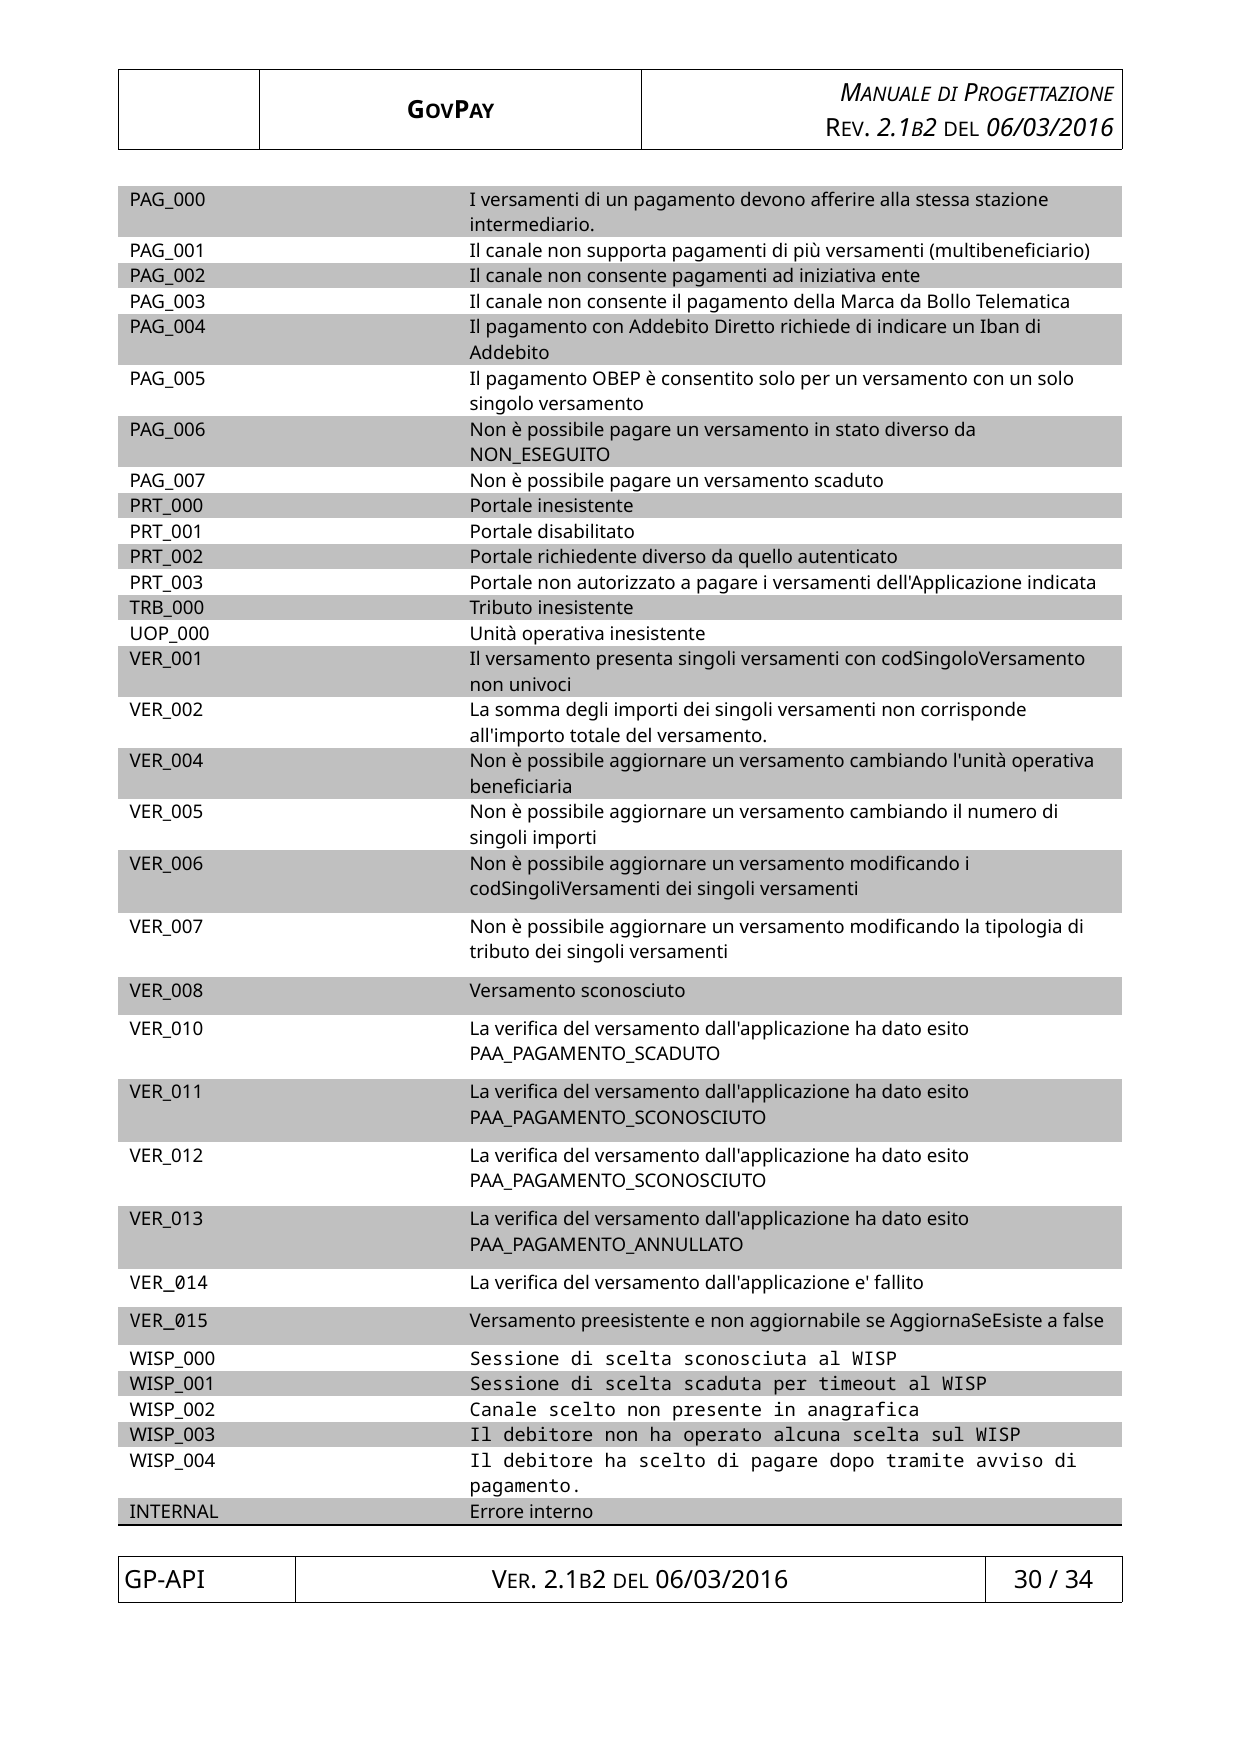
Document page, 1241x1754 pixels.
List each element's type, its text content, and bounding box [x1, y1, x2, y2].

table_cell VER_005 [118, 799, 458, 850]
table_cell Il pagamento OBEP è consentito solo per un versamento con un solo singolo versamento [458, 365, 1122, 416]
table_cell VER_002 [118, 697, 458, 748]
table_cell WISP_002 [118, 1396, 458, 1422]
table_cell WISP_001 [118, 1371, 458, 1396]
table_cell Non è possibile aggiornare un versamento modificando i codSingoliVersamenti dei singoli versamenti [458, 850, 1122, 913]
table_cell Errore interno [458, 1498, 1122, 1524]
table_cell Unità operativa inesistente [458, 620, 1122, 646]
table_cell VER_014 [118, 1269, 458, 1307]
table_cell VER_015 [118, 1307, 458, 1345]
table_cell VER_008 [118, 977, 458, 1015]
table_cell PRT_003 [118, 569, 458, 594]
table_cell PAG_003 [118, 288, 458, 314]
table_cell PRT_002 [118, 544, 458, 569]
table_cell TRB_000 [118, 595, 458, 620]
table_cell PAG_000 [118, 186, 458, 237]
table_cell Sessione di scelta sconosciuta al WISP [458, 1345, 1122, 1371]
table_cell VER_001 [118, 646, 458, 697]
table_cell Versamento sconosciuto [458, 977, 1122, 1015]
table_cell VER_004 [118, 748, 458, 799]
table_cell Non è possibile aggiornare un versamento cambiando l'unità operativa beneficiaria [458, 748, 1122, 799]
table_cell Portale non autorizzato a pagare i versamenti dell'Applicazione indicata [458, 569, 1122, 594]
table_cell VER_011 [118, 1079, 458, 1142]
table_cell PAG_002 [118, 263, 458, 288]
table_cell Tributo inesistente [458, 595, 1122, 620]
table_cell VER_006 [118, 850, 458, 913]
table_cell Portale inesistente [458, 493, 1122, 518]
table_cell Il versamento presenta singoli versamenti con codSingoloVersamento non univoci [458, 646, 1122, 697]
table_cell WISP_003 [118, 1422, 458, 1447]
table_cell Non è possibile aggiornare un versamento modificando la tipologia di tributo dei singoli versamenti [458, 913, 1122, 977]
table_cell UOP_000 [118, 620, 458, 646]
table_cell VER_013 [118, 1206, 458, 1269]
table_cell Il canale non consente pagamenti ad iniziativa ente [458, 263, 1122, 288]
table_cell PAG_001 [118, 237, 458, 263]
table_cell WISP_000 [118, 1345, 458, 1371]
table_cell PRT_001 [118, 518, 458, 543]
table_cell PAG_007 [118, 467, 458, 492]
table_cell WISP_004 [118, 1447, 458, 1498]
table_cell Il canale non supporta pagamenti di più versamenti (multibeneficiario) [458, 237, 1122, 263]
table_cell Portale richiedente diverso da quello autenticato [458, 544, 1122, 569]
table_cell I versamenti di un pagamento devono afferire alla stessa stazione intermediario. [458, 186, 1122, 237]
table_cell Sessione di scelta scaduta per timeout al WISP [458, 1371, 1122, 1396]
table_cell Canale scelto non presente in anagrafica [458, 1396, 1122, 1422]
table_cell PRT_000 [118, 493, 458, 518]
table_cell Il debitore ha scelto di pagare dopo tramite avviso di pagamento. [458, 1447, 1122, 1498]
table_cell Non è possibile pagare un versamento in stato diverso da NON_ESEGUITO [458, 416, 1122, 467]
table_cell INTERNAL [118, 1498, 458, 1524]
table_cell VER_007 [118, 913, 458, 977]
table_cell PAG_005 [118, 365, 458, 416]
table_cell Il pagamento con Addebito Diretto richiede di indicare un Iban di Addebito [458, 314, 1122, 365]
table_cell La verifica del versamento dall'applicazione ha dato esito PAA_PAGAMENTO_SCONOSCIUTO [458, 1079, 1122, 1142]
table_cell Non è possibile pagare un versamento scaduto [458, 467, 1122, 492]
table_cell Versamento preesistente e non aggiornabile se AggiornaSeEsiste a false [458, 1307, 1122, 1345]
table_cell Il debitore non ha operato alcuna scelta sul WISP [458, 1422, 1122, 1447]
table_cell PAG_004 [118, 314, 458, 365]
table_cell PAG_006 [118, 416, 458, 467]
table_cell VER_010 [118, 1015, 458, 1078]
table_cell La somma degli importi dei singoli versamenti non corrisponde all'importo totale del versamento. [458, 697, 1122, 748]
table_cell Non è possibile aggiornare un versamento cambiando il numero di singoli importi [458, 799, 1122, 850]
table_cell VER_012 [118, 1142, 458, 1206]
table_cell Il canale non consente il pagamento della Marca da Bollo Telematica [458, 288, 1122, 314]
table_cell La verifica del versamento dall'applicazione e' fallito [458, 1269, 1122, 1307]
table_cell Portale disabilitato [458, 518, 1122, 543]
table_cell La verifica del versamento dall'applicazione ha dato esito PAA_PAGAMENTO_ANNULLATO [458, 1206, 1122, 1269]
table_cell La verifica del versamento dall'applicazione ha dato esito PAA_PAGAMENTO_SCADUTO [458, 1015, 1122, 1078]
table_cell La verifica del versamento dall'applicazione ha dato esito PAA_PAGAMENTO_SCONOSCIUTO [458, 1142, 1122, 1206]
